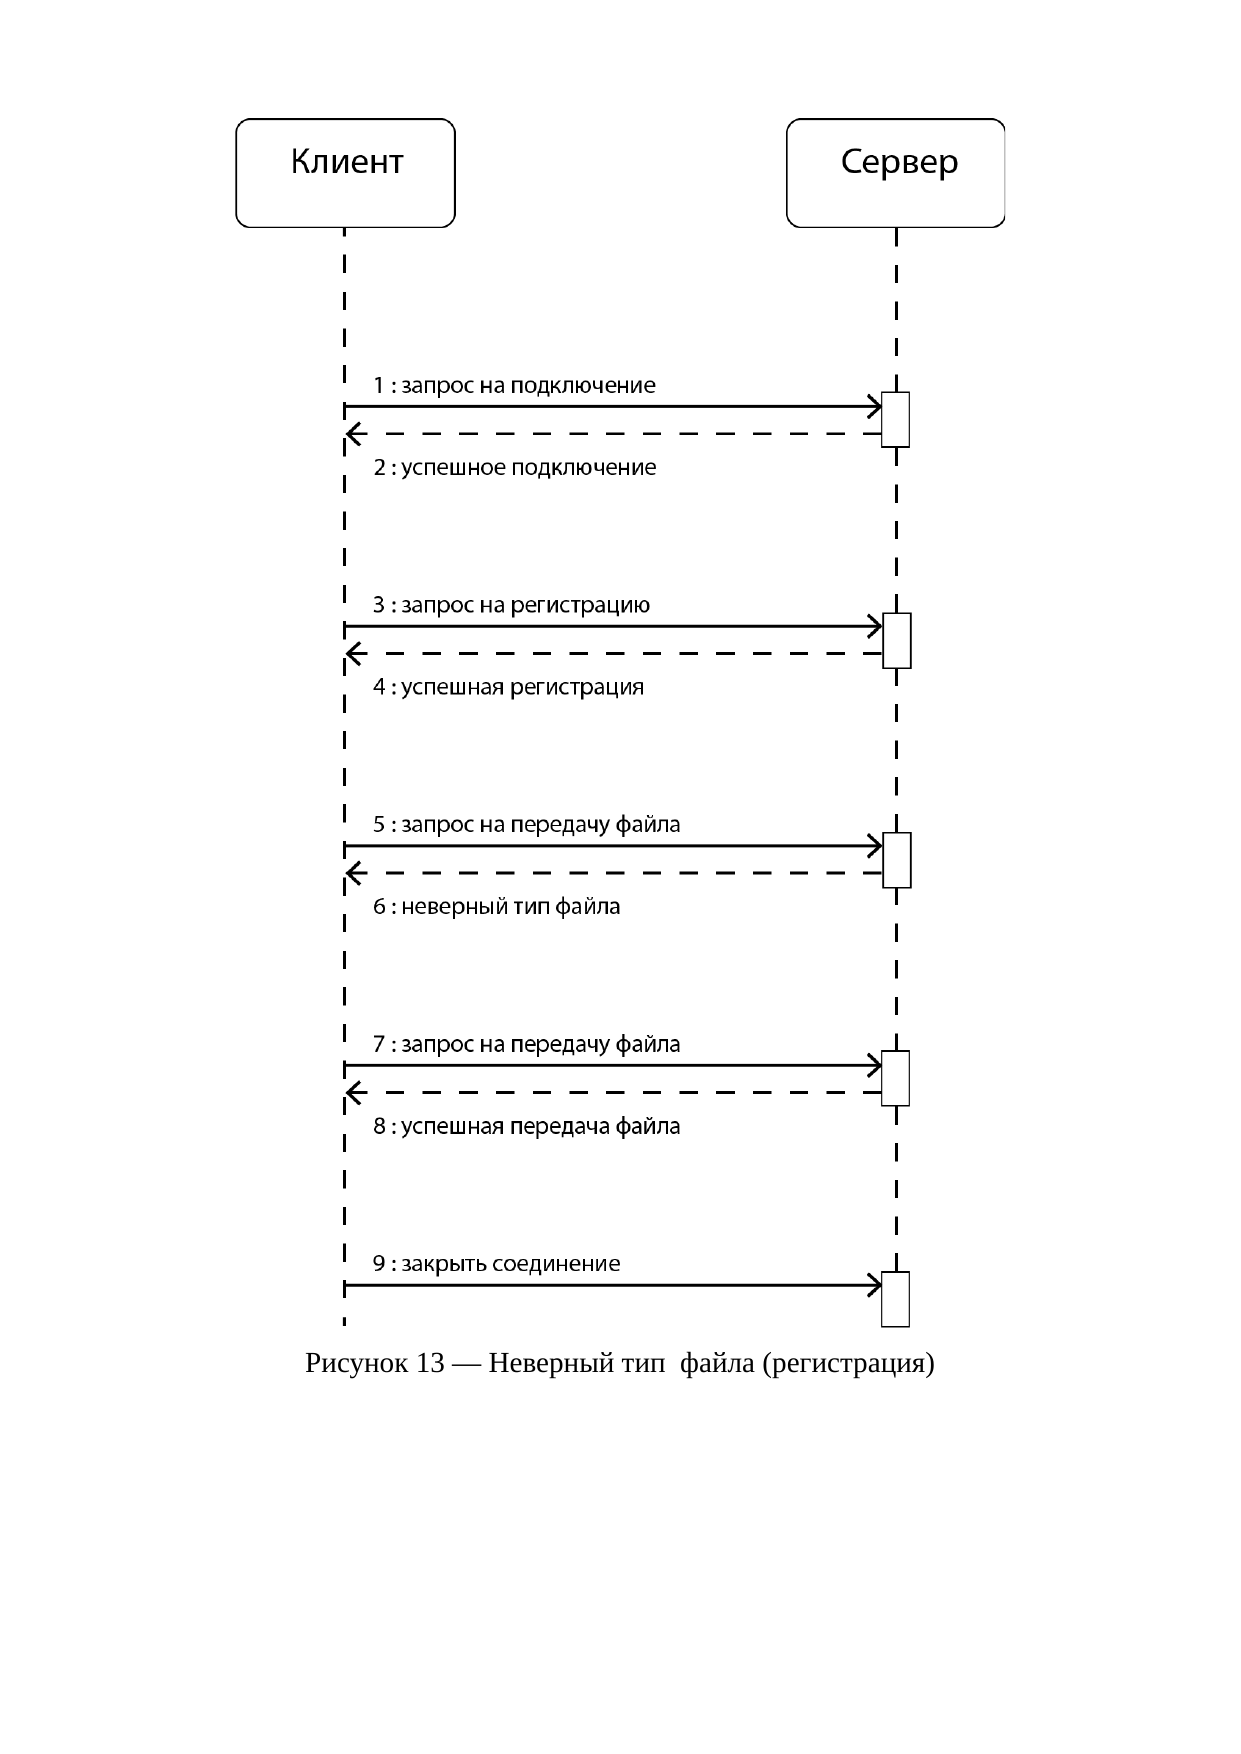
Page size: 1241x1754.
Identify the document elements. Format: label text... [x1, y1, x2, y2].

picture [235, 118, 1005, 1328]
text Рисунок 13 — Неверный тип файла (регистрация) [118, 118, 1122, 1378]
